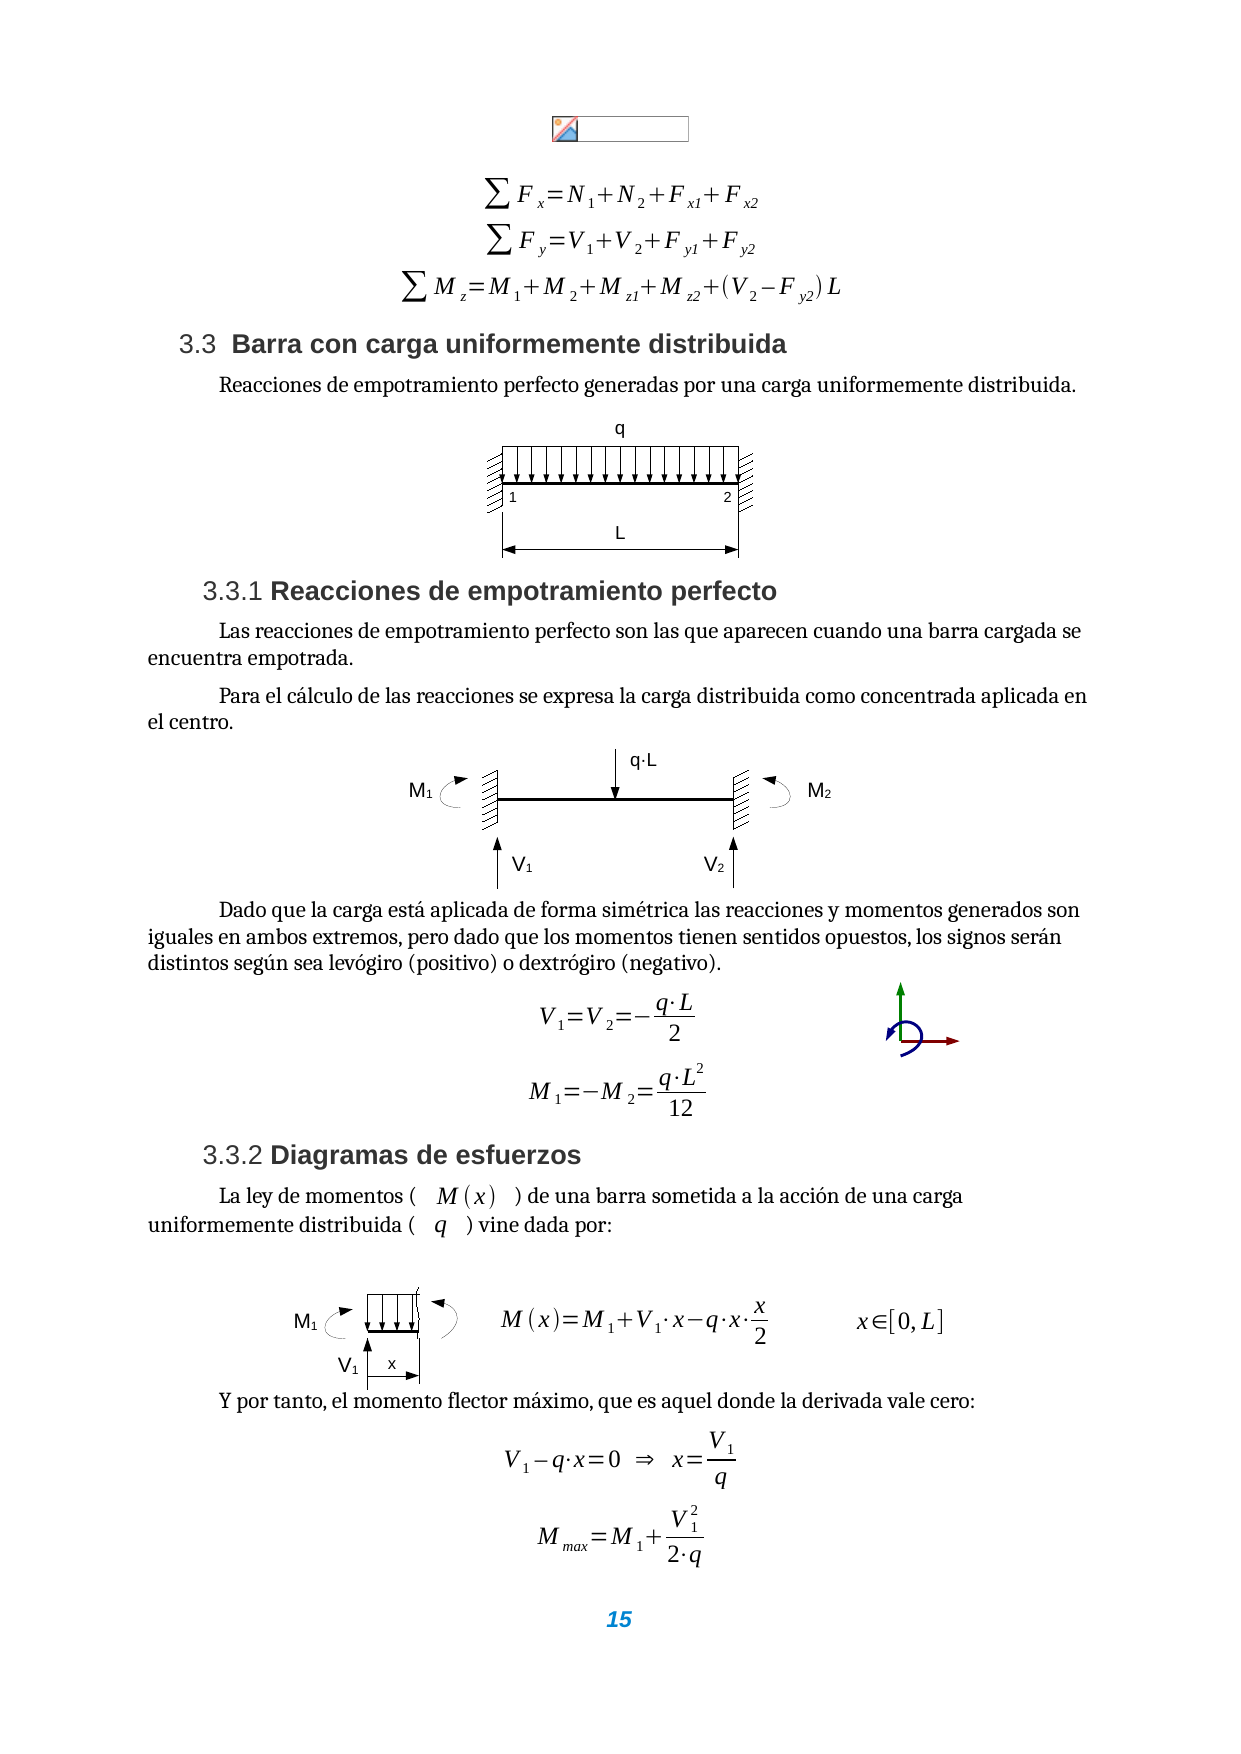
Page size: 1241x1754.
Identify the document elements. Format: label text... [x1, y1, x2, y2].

text Para el cálculo de las reacciones se expresa la carga distribuida como concentrada aplicada en el centro. [148, 683, 1093, 735]
text Las reacciones de empotramiento perfecto son las que aparecen cuando una barra cargada se encuentra empotrada. [148, 618, 1093, 671]
text La ley de momentos () de una barra sometida a la acción de una carga uniformemente distribuida () vine dada por: [148, 1182, 1093, 1238]
subtitle Reacciones de empotramiento perfecto [148, 575, 1093, 606]
subtitle Barra con carga uniformemente distribuida [148, 328, 1093, 359]
text Reacciones de empotramiento perfecto generadas por una carga uniformemente distribuida. [148, 371, 1093, 398]
text Dado que la carga está aplicada de forma simétrica las reacciones y momentos generados son iguales en ambos extremos, pero dado que los momentos tienen sentidos opuestos, los signos serán distintos según sea levógiro (positivo) o dextrógiro (negativo). [148, 897, 1093, 976]
text Y por tanto, el momento flector máximo, que es aquel donde la derivada vale cero: [148, 1388, 1093, 1414]
subtitle Diagramas de esfuerzos [148, 1139, 1093, 1170]
